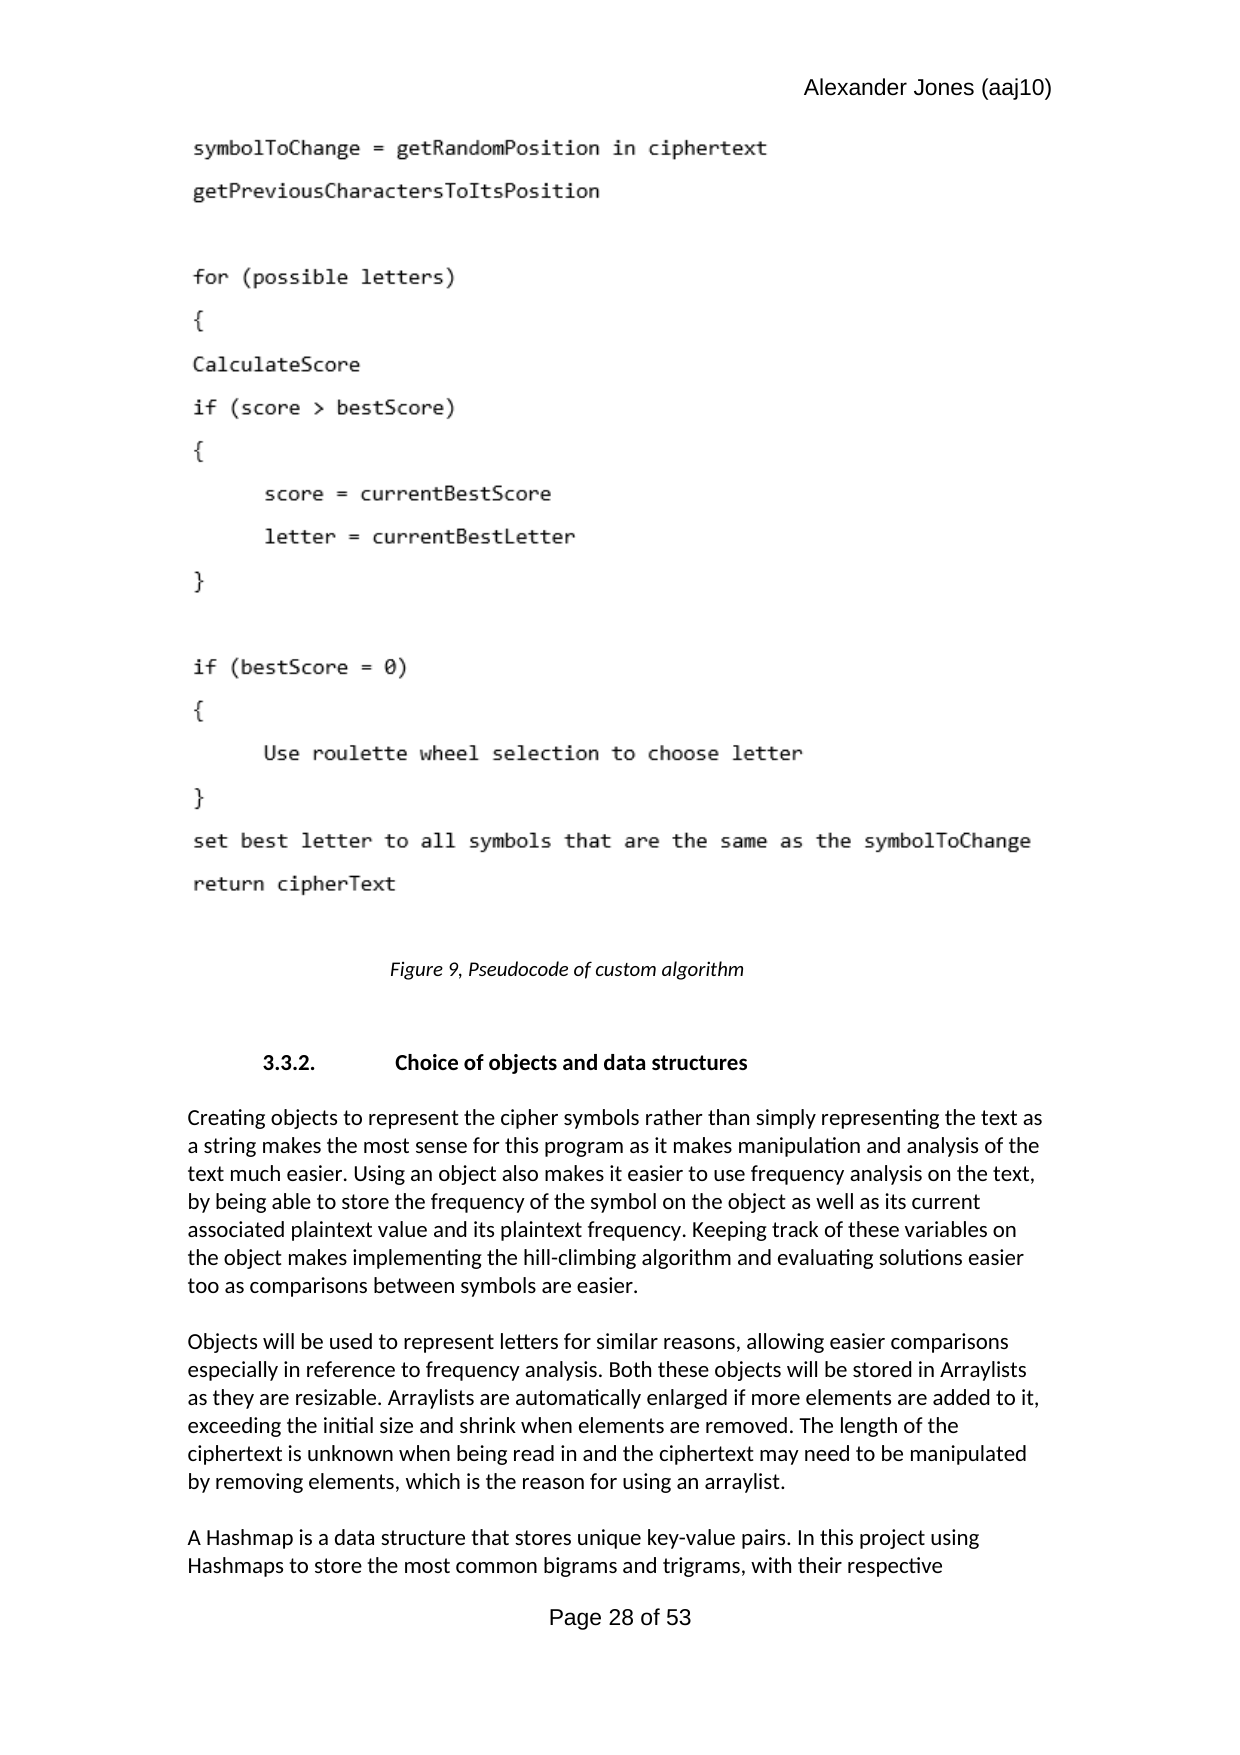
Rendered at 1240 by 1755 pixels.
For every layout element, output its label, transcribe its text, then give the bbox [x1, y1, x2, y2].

text Creating objects to represent the cipher symbols rather than simply representing the text as a string makes the most sense for this program as it makes manipulation and analysis of the text much easier. Using an object also makes it easier to use frequency analysis on the text, by being able to store the frequency of the symbol on the object as well as its current associated plaintext value and its plaintext frequency. Keeping track of these variables on the object makes implementing the hill-climbing algorithm and evaluating solutions easier too as comparisons between symbols are easier. [187, 1103, 1052, 1299]
subtitle Choice of objects and data structures [262, 1048, 1052, 1077]
text Figure 9, Pseudocode of custom algorithm [390, 956, 833, 981]
text Objects will be used to represent letters for similar reasons, allowing easier comparisons especially in reference to frequency analysis. Both these objects will be stored in Arraylists as they are resizable. Arraylists are automatically enlarged if more elements are added to it, exceeding the initial size and shrink when elements are removed. The length of the ciphertext is unknown when being read in and the ciphertext may need to be manipulated by removing elements, which is the reason for using an arraylist. [187, 1327, 1052, 1495]
text A Hashmap is a data structure that stores unique key-value pairs. In this project using Hashmaps to store the most common bigrams and trigrams, with their respective [187, 1523, 1052, 1579]
